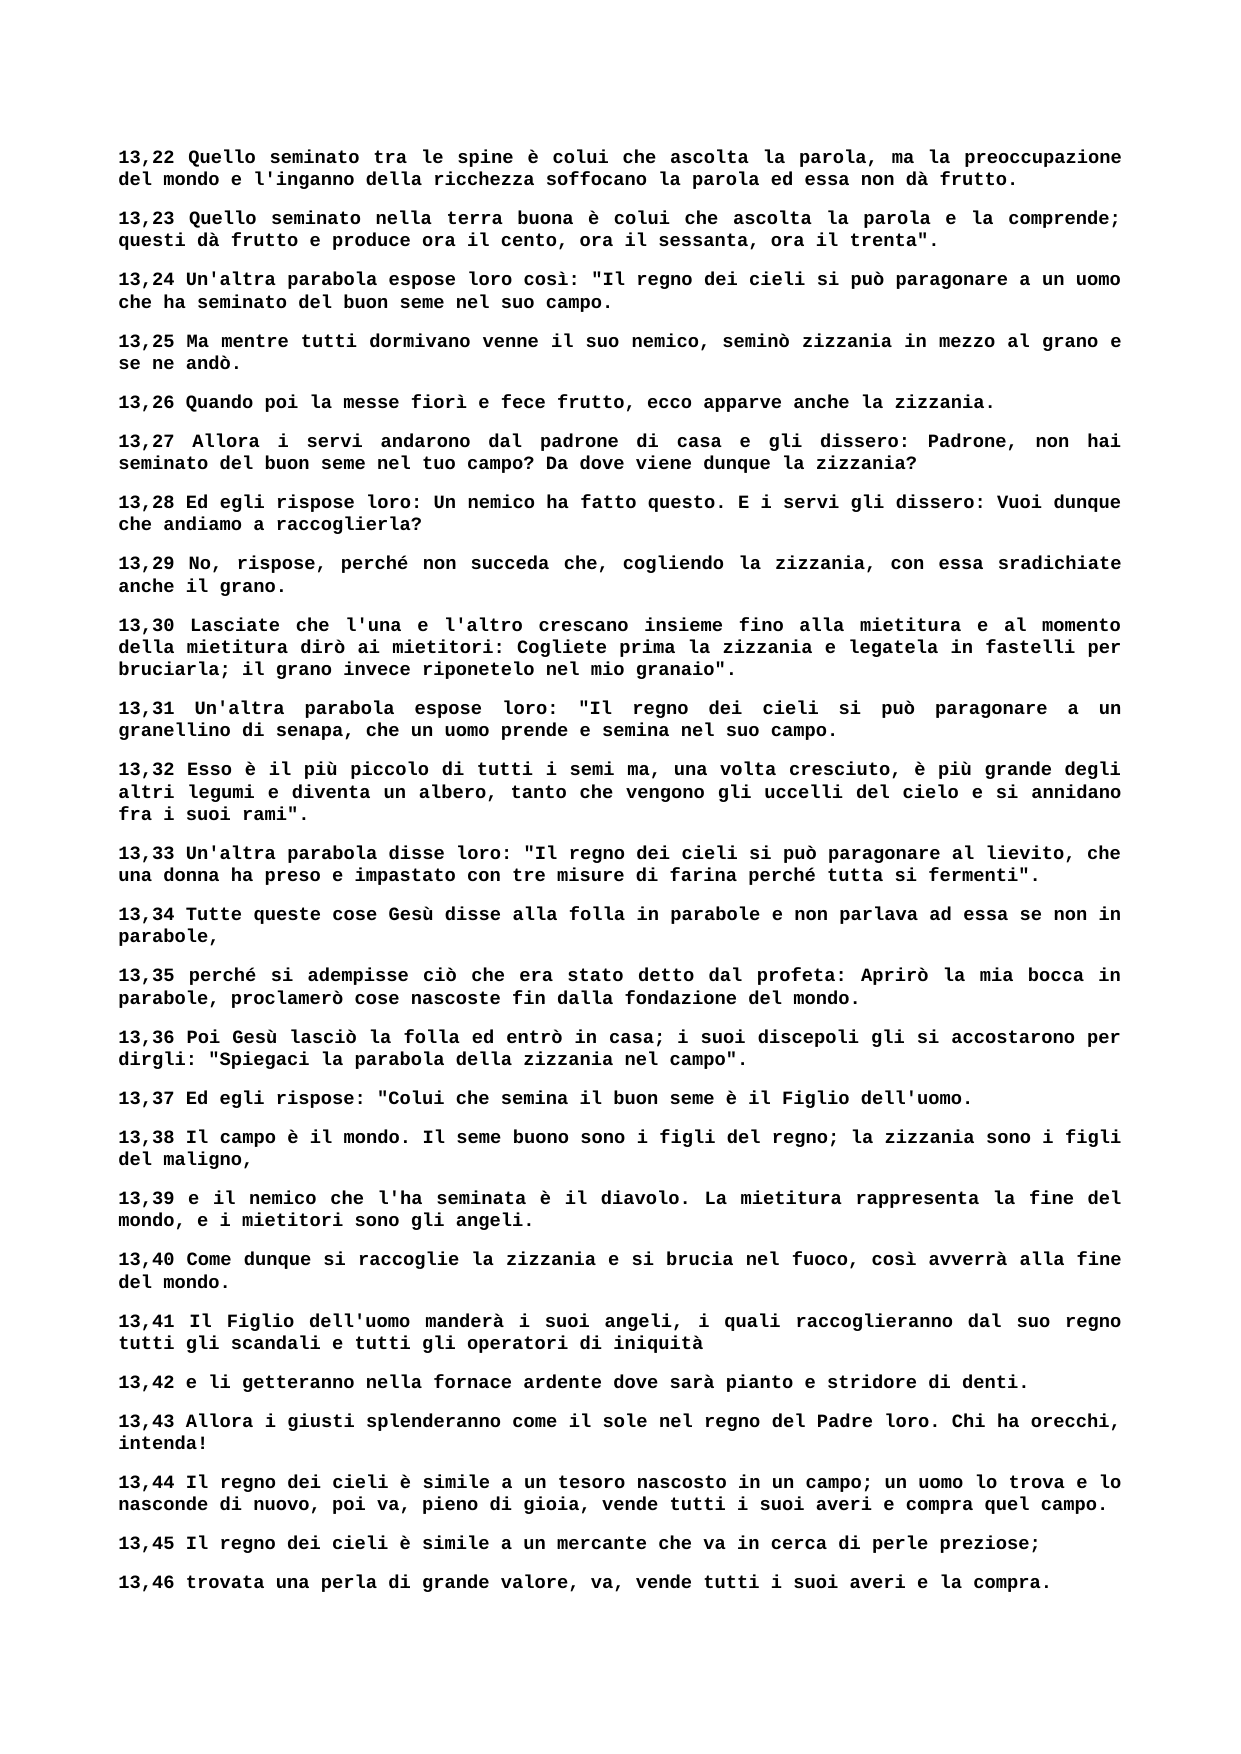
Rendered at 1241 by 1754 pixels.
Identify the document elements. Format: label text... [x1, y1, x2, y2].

text 13,46 trovata una perla di grande valore, va, vende tutti i suoi averi e la compra. [118, 1573, 1122, 1594]
text 13,25 Ma mentre tutti dormivano venne il suo nemico, seminò zizzania in mezzo al grano e se ne andò. [118, 331, 1122, 375]
text 13,40 Come dunque si raccoglie la zizzania e si brucia nel fuoco, così avverrà alla fine del mondo. [118, 1250, 1122, 1294]
text 13,31 Un'altra parabola espose loro: "Il regno dei cieli si può paragonare a un granellino di senapa, che un uomo prende e semina nel suo campo. [118, 699, 1122, 742]
text 13,26 Quando poi la messe fiorì e fece frutto, ecco apparve anche la zizzania. [118, 393, 1122, 414]
text 13,42 e li getteranno nella fornace ardente dove sarà pianto e stridore di denti. [118, 1373, 1122, 1394]
text 13,45 Il regno dei cieli è simile a un mercante che va in cerca di perle preziose; [118, 1534, 1122, 1555]
text 13,28 Ed egli rispose loro: Un nemico ha fatto questo. E i servi gli dissero: Vuoi dunque che andiamo a raccoglierla? [118, 493, 1122, 536]
text 13,29 No, rispose, perché non succeda che, cogliendo la zizzania, con essa sradichiate anche il grano. [118, 554, 1122, 598]
text 13,27 Allora i servi andarono dal padrone di casa e gli dissero: Padrone, non hai seminato del buon seme nel tuo campo? Da dove viene dunque la zizzania? [118, 432, 1122, 475]
text 13,44 Il regno dei cieli è simile a un tesoro nascosto in un campo; un uomo lo trova e lo nasconde di nuovo, poi va, pieno di gioia, vende tutti i suoi averi e compra quel campo. [118, 1473, 1122, 1516]
text 13,37 Ed egli rispose: "Colui che semina il buon seme è il Figlio dell'uomo. [118, 1089, 1122, 1110]
text 13,30 Lasciate che l'una e l'altro crescano insieme fino alla mietitura e al momento della mietitura dirò ai mietitori: Cogliete prima la zizzania e legatela in fastelli per bruciarla; il grano invece riponetelo nel mio granaio". [118, 615, 1122, 681]
text 13,41 Il Figlio dell'uomo manderà i suoi angeli, i quali raccoglieranno dal suo regno tutti gli scandali e tutti gli operatori di iniquità [118, 1311, 1122, 1355]
text 13,39 e il nemico che l'ha seminata è il diavolo. La mietitura rappresenta la fine del mondo, e i mietitori sono gli angeli. [118, 1189, 1122, 1232]
text 13,22 Quello seminato tra le spine è colui che ascolta la parola, ma la preoccupazione del mondo e l'inganno della ricchezza soffocano la parola ed essa non dà frutto. [118, 148, 1122, 191]
text 13,34 Tutte queste cose Gesù disse alla folla in parabole e non parlava ad essa se non in parabole, [118, 905, 1122, 948]
text 13,33 Un'altra parabola disse loro: "Il regno dei cieli si può paragonare al lievito, che una donna ha preso e impastato con tre misure di farina perché tutta si fermenti". [118, 844, 1122, 887]
text 13,32 Esso è il più piccolo di tutti i semi ma, una volta cresciuto, è più grande degli altri legumi e diventa un albero, tanto che vengono gli uccelli del cielo e si annidano fra i suoi rami". [118, 760, 1122, 826]
text 13,38 Il campo è il mondo. Il seme buono sono i figli del regno; la zizzania sono i figli del maligno, [118, 1128, 1122, 1171]
text 13,43 Allora i giusti splenderanno come il sole nel regno del Padre loro. Chi ha orecchi, intenda! [118, 1412, 1122, 1455]
text 13,24 Un'altra parabola espose loro così: "Il regno dei cieli si può paragonare a un uomo che ha seminato del buon seme nel suo campo. [118, 270, 1122, 314]
text 13,36 Poi Gesù lasciò la folla ed entrò in casa; i suoi discepoli gli si accostarono per dirgli: "Spiegaci la parabola della zizzania nel campo". [118, 1027, 1122, 1071]
text 13,23 Quello seminato nella terra buona è colui che ascolta la parola e la comprende; questi dà frutto e produce ora il cento, ora il sessanta, ora il trenta". [118, 209, 1122, 252]
text 13,35 perché si adempisse ciò che era stato detto dal profeta: Aprirò la mia bocca in parabole, proclamerò cose nascoste fin dalla fondazione del mondo. [118, 966, 1122, 1010]
